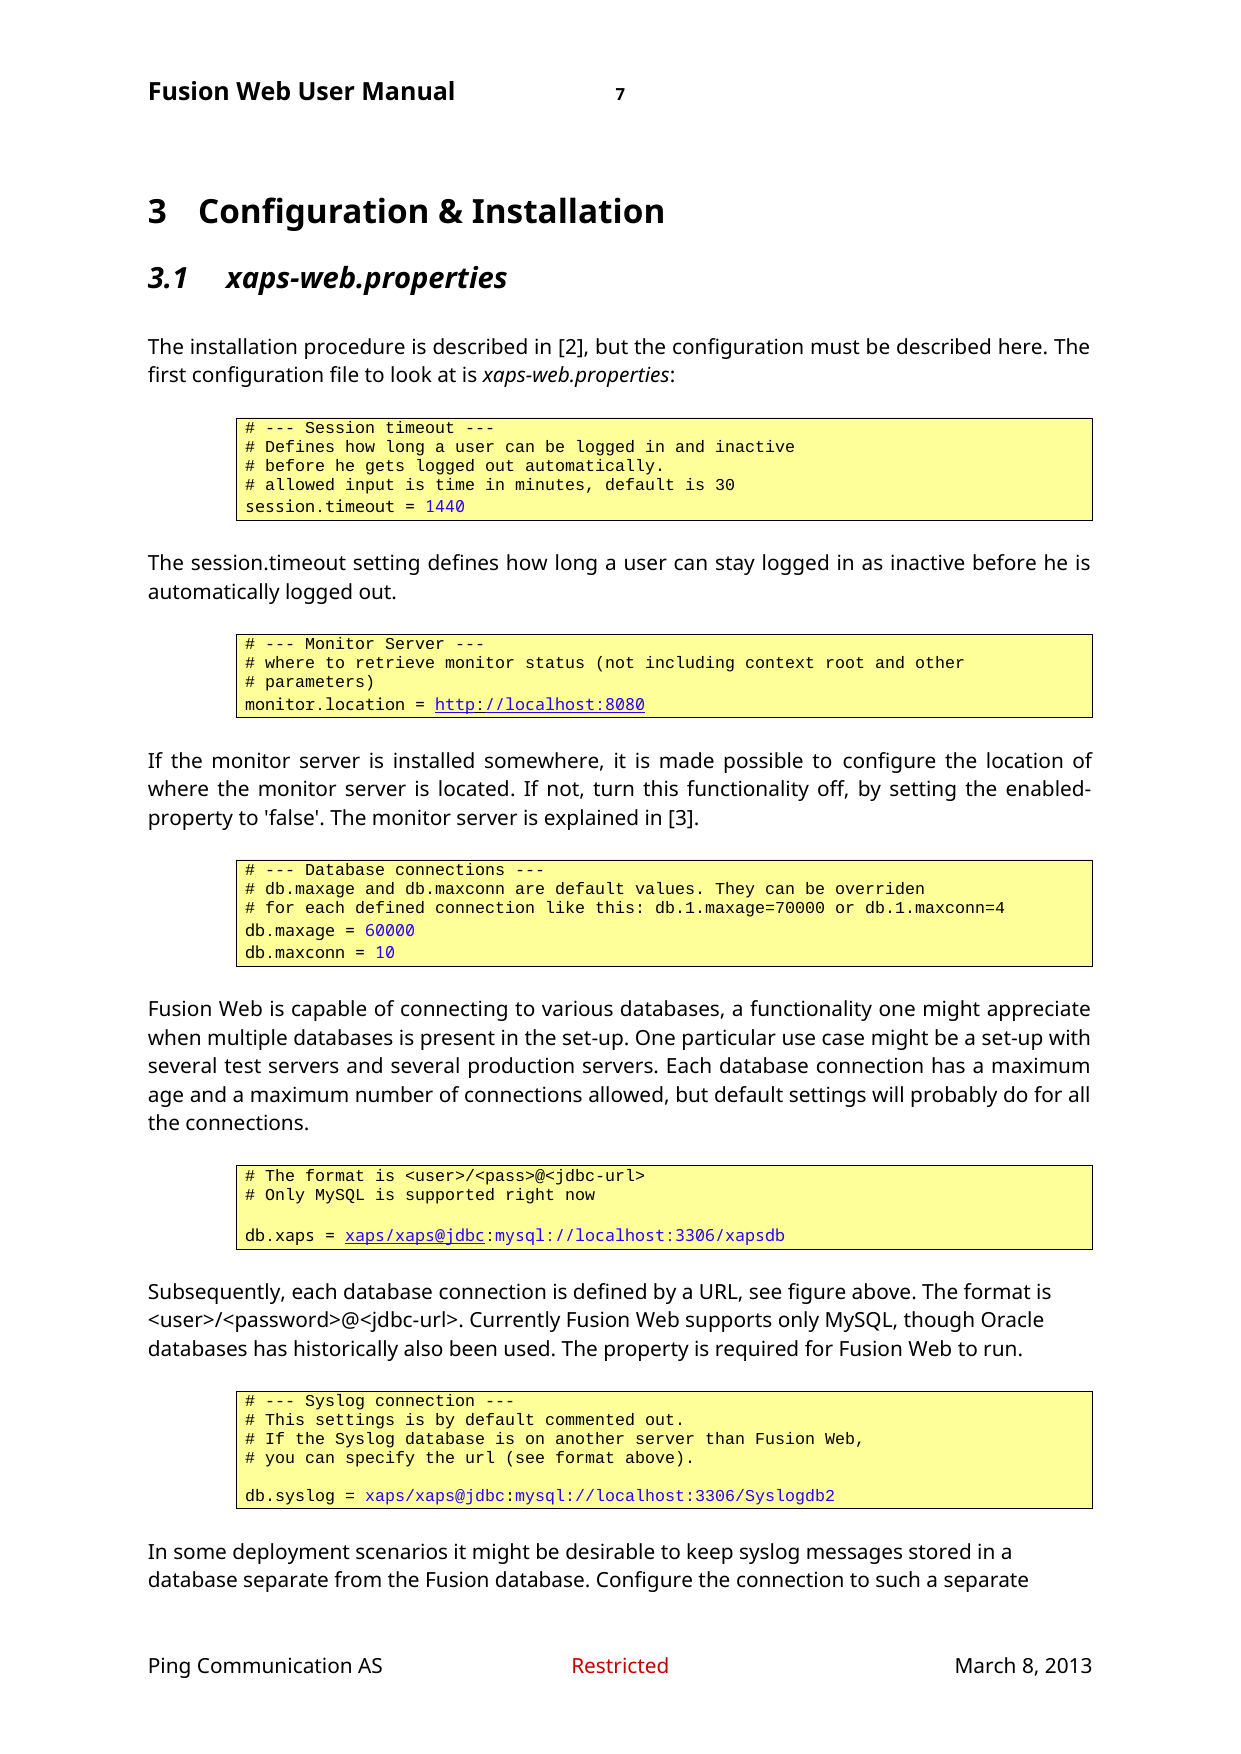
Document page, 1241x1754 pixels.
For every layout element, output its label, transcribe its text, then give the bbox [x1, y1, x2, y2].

text # --- Syslog connection --- [237, 1392, 1092, 1410]
text # where to retrieve monitor status (not including context root and other [237, 653, 1092, 671]
text # db.maxage and db.maxconn are default values. They can be overriden [237, 878, 1092, 897]
text db.maxconn = 10 [237, 939, 1092, 966]
text Subsequently, each database connection is defined by a URL, see figure above. The format is <user>/<password>@<jdbc-url>. Currently Fusion Web supports only MySQL, though Oracle databases has historically also been used. The property is required for Fusion Web to run. [148, 1277, 1092, 1391]
text Fusion Web is capable of connecting to various databases, a functionality one might appreciate when multiple databases is present in the set-up. One particular use case might be a set-up with several test servers and several production servers. Each database connection has a maximum age and a maximum number of connections allowed, but default settings will probably do for all the connections. [148, 994, 1092, 1137]
text db.syslog = xaps/xaps@jdbc:mysql://localhost:3306/Syslogdb2 [237, 1485, 1092, 1508]
text # --- Database connections --- [237, 861, 1092, 878]
text # Defines how long a user can be logged in and inactive [237, 436, 1092, 455]
text # parameters) [237, 671, 1092, 690]
text # before he gets logged out automatically. [237, 455, 1092, 474]
text If the monitor server is installed somewhere, it is made possible to configure the location of where the monitor server is located. If not, turn this functionality off, by setting the enabled-property to 'false'. The monitor server is explained in [3]. [148, 746, 1092, 831]
text # --- Monitor Server --- [237, 635, 1092, 653]
text # The format is <user>/<pass>@<jdbc-url> [237, 1166, 1092, 1184]
text # --- Session timeout --- [237, 419, 1092, 436]
text # If the Syslog database is on another server than Fusion Web, [237, 1428, 1092, 1447]
text monitor.location = http://localhost:8080 [237, 690, 1092, 717]
text In some deployment scenarios it might be desirable to keep syslog messages stored in a database separate from the Fusion database. Configure the connection to such a separate [148, 1537, 1092, 1594]
subtitle xaps-web.properties [148, 258, 1092, 297]
text # for each defined connection like this: db.1.maxage=70000 or db.1.maxconn=4 [237, 897, 1092, 916]
subtitle Configuration & Installation [148, 187, 1092, 233]
text db.xaps = xaps/xaps@jdbc:mysql://localhost:3306/xapsdb [237, 1222, 1092, 1249]
text # allowed input is time in minutes, default is 30 [237, 474, 1092, 493]
text # This settings is by default commented out. [237, 1410, 1092, 1428]
text db.maxage = 60000 [237, 916, 1092, 939]
text # you can specify the url (see format above). [237, 1447, 1092, 1466]
text The installation procedure is described in [2], but the configuration must be described here. The first configuration file to look at is xaps-web.properties: [148, 332, 1092, 389]
text The session.timeout setting defines how long a user can stay logged in as inactive before he is automatically logged out. [148, 548, 1092, 605]
text session.timeout = 1440 [237, 493, 1092, 520]
text # Only MySQL is supported right now [237, 1184, 1092, 1203]
